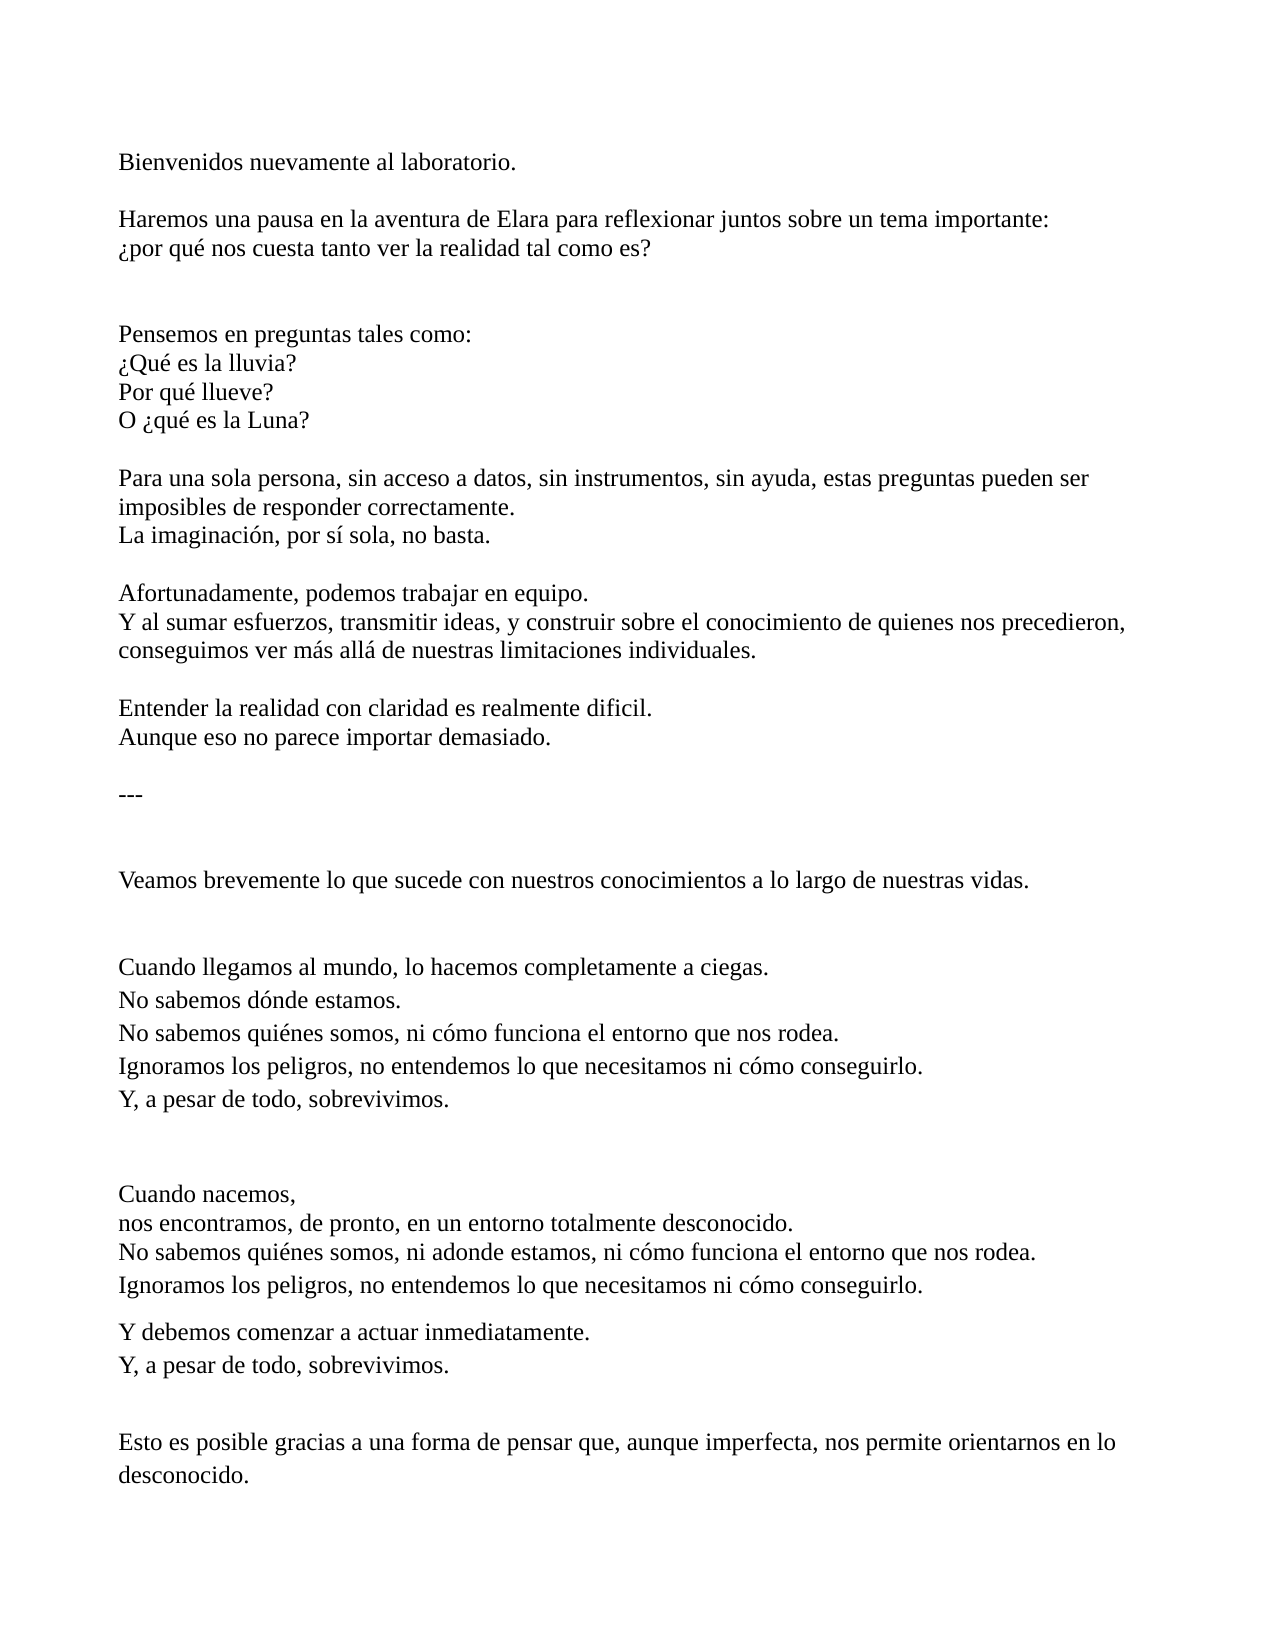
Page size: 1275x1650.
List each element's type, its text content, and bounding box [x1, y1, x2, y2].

text Por qué llueve? [118, 377, 1157, 406]
text ¿Qué es la lluvia? [118, 348, 1157, 377]
text Para una sola persona, sin acceso a datos, sin instrumentos, sin ayuda, estas preguntas pueden ser imposibles de responder correctamente. [118, 463, 1157, 521]
text Y debemos comenzar a actuar inmediatamente. Y, a pesar de todo, sobrevivimos. [118, 1317, 1157, 1379]
text Cuando llegamos al mundo, lo hacemos completamente a ciegas. No sabemos dónde estamos. No sabemos quiénes somos, ni cómo funciona el entorno que nos rodea. Ignoramos los peligros, no entendemos lo que necesitamos ni cómo conseguirlo. Y, a pesar de todo, sobrevivimos. [118, 952, 1157, 1113]
text La imaginación, por sí sola, no basta. [118, 521, 1157, 549]
text Afortunadamente, podemos trabajar en equipo. [118, 578, 1157, 607]
text --- [118, 779, 1157, 808]
text Veamos brevemente lo que sucede con nuestros conocimientos a lo largo de nuestras vidas. [118, 866, 1157, 894]
text Entender la realidad con claridad es realmente dificil. [118, 693, 1157, 722]
text Y al sumar esfuerzos, transmitir ideas, y construir sobre el conocimiento de quienes nos precedieron, conseguimos ver más allá de nuestras limitaciones individuales. [118, 607, 1157, 664]
text Haremos una pausa en la aventura de Elara para reflexionar juntos sobre un tema importante: [118, 204, 1157, 233]
text Pensemos en preguntas tales como: [118, 319, 1157, 348]
text No sabemos quiénes somos, ni adonde estamos, ni cómo funciona el entorno que nos rodea. Ignoramos los peligros, no entendemos lo que necesitamos ni cómo conseguirlo. [118, 1237, 1157, 1298]
text Aunque eso no parece importar demasiado. [118, 722, 1157, 751]
text Esto es posible gracias a una forma de pensar que, aunque imperfecta, nos permite orientarnos en lo desconocido. [118, 1427, 1157, 1488]
text Bienvenidos nuevamente al laboratorio. [118, 147, 1157, 176]
text nos encontramos, de pronto, en un entorno totalmente desconocido. [118, 1208, 1157, 1237]
text Cuando nacemos, [118, 1179, 1157, 1208]
text O ¿qué es la Luna? [118, 406, 1157, 434]
text ¿por qué nos cuesta tanto ver la realidad tal como es? [118, 233, 1157, 262]
